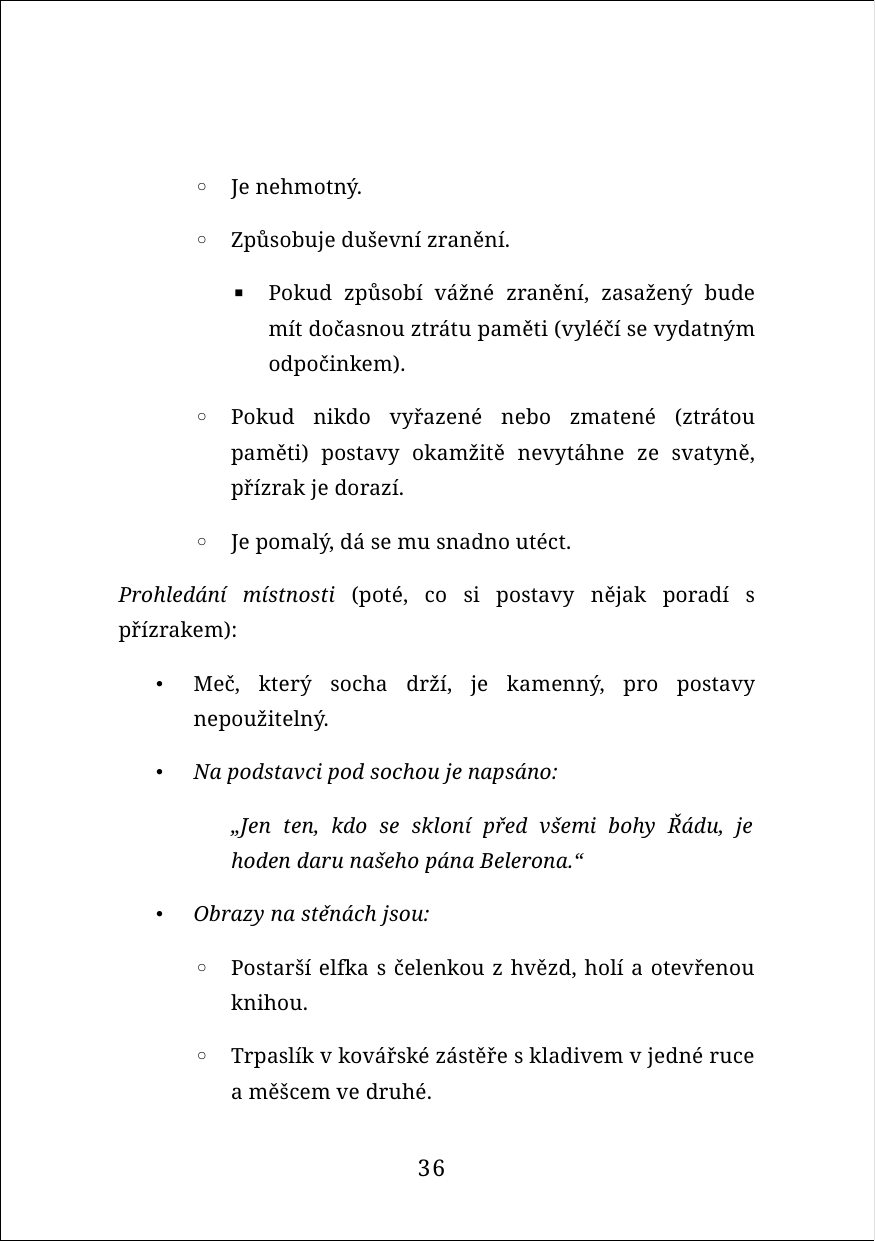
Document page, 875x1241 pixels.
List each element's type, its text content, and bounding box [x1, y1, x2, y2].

list Trpaslík v kovářské zástěře s kladivem v jedné ruce a měšcem ve druhé. [193, 1041, 756, 1105]
list Na podstavci pod sochou je napsáno: [156, 757, 756, 786]
list Pokud nikdo vyřazené nebo zmatené (ztrátou paměti) postavy okamžitě nevytáhne ze svatyně, přízrak je dorazí. [193, 402, 756, 502]
list Postarší elfka s čelenkou z hvězd, holí a otevřenou knihou. [193, 953, 756, 1017]
list Způsobuje duševní zranění. [193, 225, 756, 253]
list Pokud způsobí vážné zranění, zasažený bude mít dočasnou ztrátu paměti (vyléčí se vydatným odpočinkem). [231, 278, 756, 378]
list „Jen ten, kdo se skloní před všemi bohy Řádu, je hoden daru našeho pána Belerona.“ [193, 811, 756, 875]
list Meč, který socha drží, je kamenný, pro postavy nepoužitelný. [156, 669, 756, 733]
list Je nehmotný. [193, 172, 756, 200]
list Je pomalý, dá se mu snadno utéct. [193, 527, 756, 555]
text Prohledání místnosti (poté, co si postavy nějak poradí s přízrakem): [118, 580, 756, 644]
list Obrazy na stěnách jsou: [156, 899, 756, 928]
